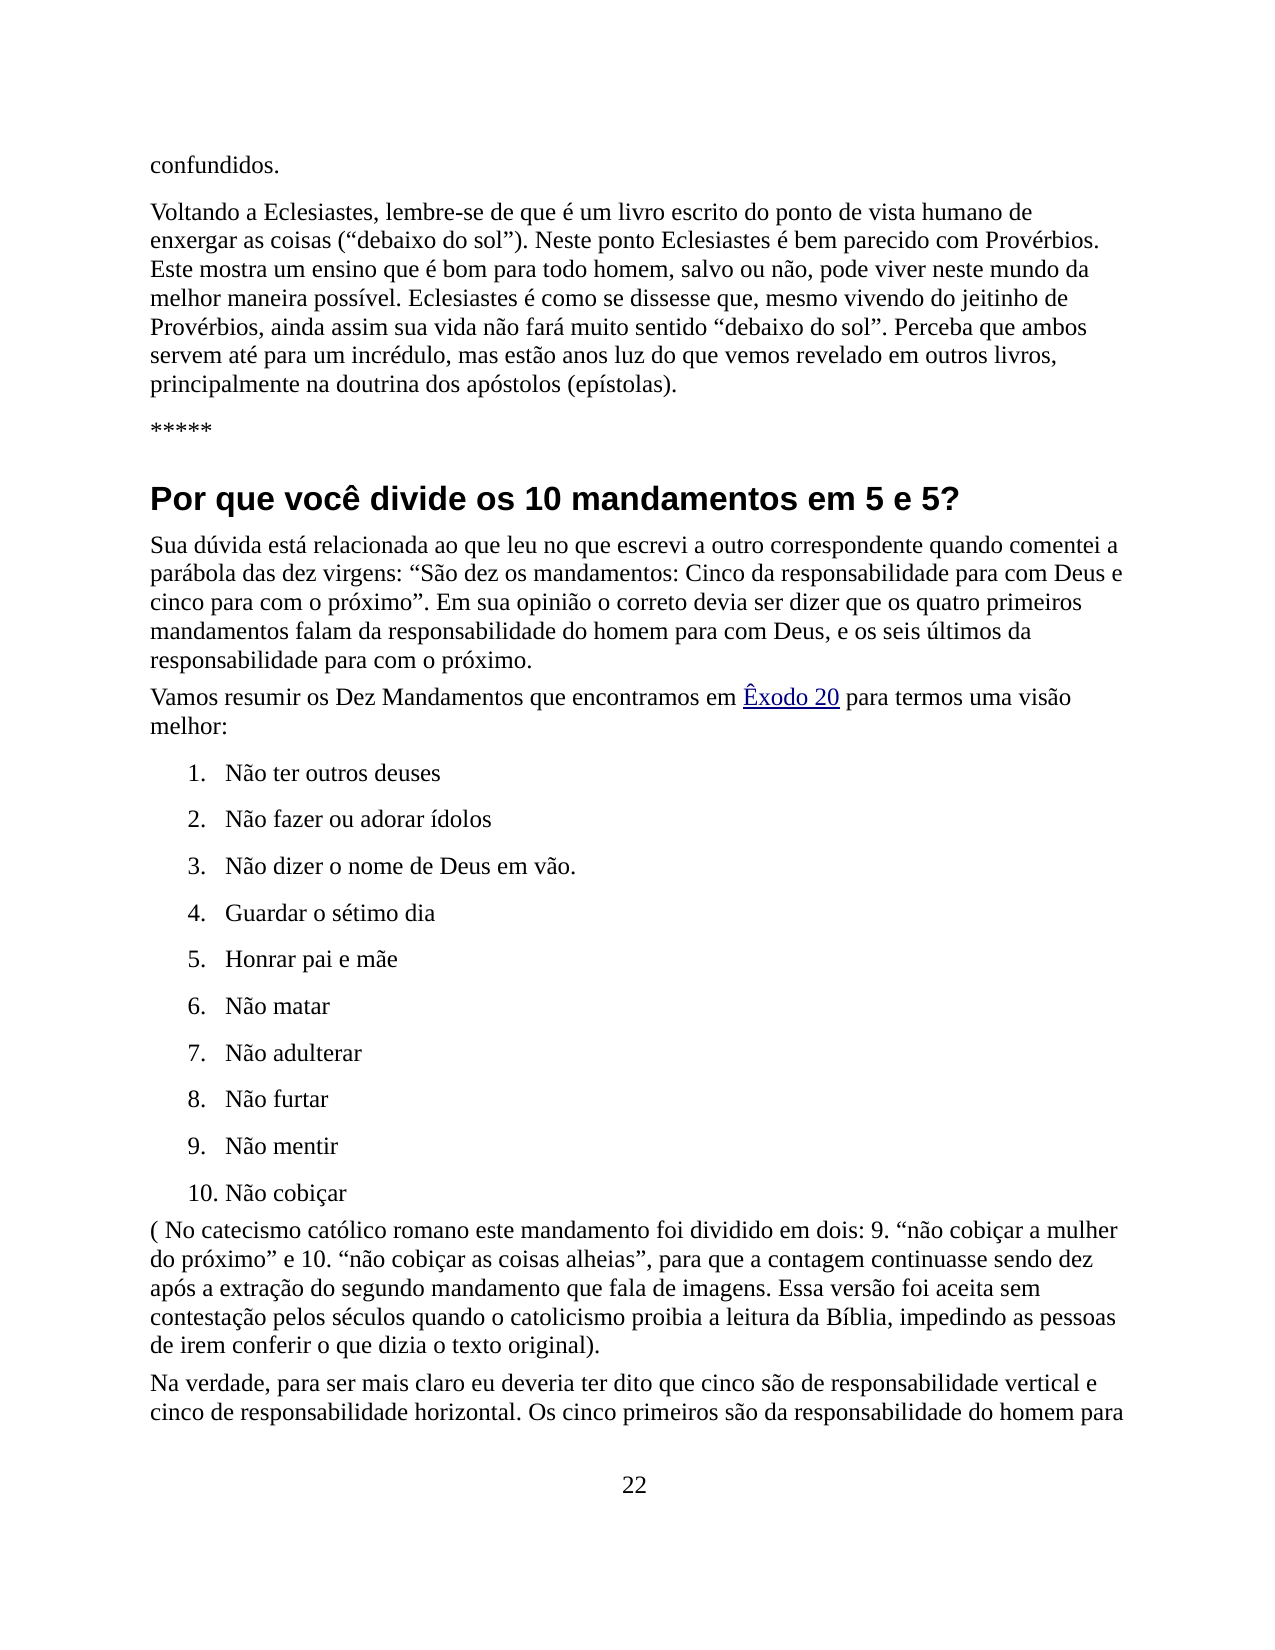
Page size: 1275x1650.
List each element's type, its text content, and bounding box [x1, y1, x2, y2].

text Na verdade, para ser mais claro eu deveria ter dito que cinco são de responsabilidade vertical e cinco de responsabilidade horizontal. Os cinco primeiros são da responsabilidade do homem para [150, 1368, 1125, 1426]
text ***** [150, 416, 1125, 444]
text Vamos resumir os Dez Mandamentos que encontramos em Êxodo 20 para termos uma visão melhor: [150, 682, 1125, 740]
list Honrar pai e mãe [187, 944, 1125, 973]
text Voltando a Eclesiastes, lembre-se de que é um livro escrito do ponto de vista humano de enxergar as coisas (“debaixo do sol”). Neste ponto Eclesiastes é bem parecido com Provérbios. Este mostra um ensino que é bom para todo homem, salvo ou não, pode viver neste mundo da melhor maneira possível. Eclesiastes é como se dissesse que, mesmo vivendo do jeitinho de Provérbios, ainda assim sua vida não fará muito sentido “debaixo do sol”. Perceba que ambos servem até para um incrédulo, mas estão anos luz do que vemos revelado em outros livros, principalmente na doutrina dos apóstolos (epístolas). [150, 197, 1125, 398]
list Não matar [187, 991, 1125, 1020]
subtitle Por que você divide os 10 mandamentos em 5 e 5? [150, 478, 1125, 517]
list Não dizer o nome de Deus em vão. [187, 851, 1125, 880]
text confundidos. [150, 150, 1125, 179]
list Não adulterar [187, 1038, 1125, 1067]
list Não mentir [187, 1131, 1125, 1160]
list Não fazer ou adorar ídolos [187, 804, 1125, 833]
text Sua dúvida está relacionada ao que leu no que escrevi a outro correspondente quando comentei a parábola das dez virgens: “São dez os mandamentos: Cinco da responsabilidade para com Deus e cinco para com o próximo”. Em sua opinião o correto devia ser dizer que os quatro primeiros mandamentos falam da responsabilidade do homem para com Deus, e os seis últimos da responsabilidade para com o próximo. [150, 530, 1125, 673]
list Não furtar [187, 1084, 1125, 1113]
list Não ter outros deuses [187, 758, 1125, 787]
text ( No catecismo católico romano este mandamento foi dividido em dois: 9. “não cobiçar a mulher do próximo” e 10. “não cobiçar as coisas alheias”, para que a contagem continuasse sendo dez após a extração do segundo mandamento que fala de imagens. Essa versão foi aceita sem contestação pelos séculos quando o catolicismo proibia a leitura da Bíblia, impedindo as pessoas de irem conferir o que dizia o texto original). [150, 1216, 1125, 1359]
list Não cobiçar [187, 1178, 1125, 1207]
list Guardar o sétimo dia [187, 898, 1125, 927]
